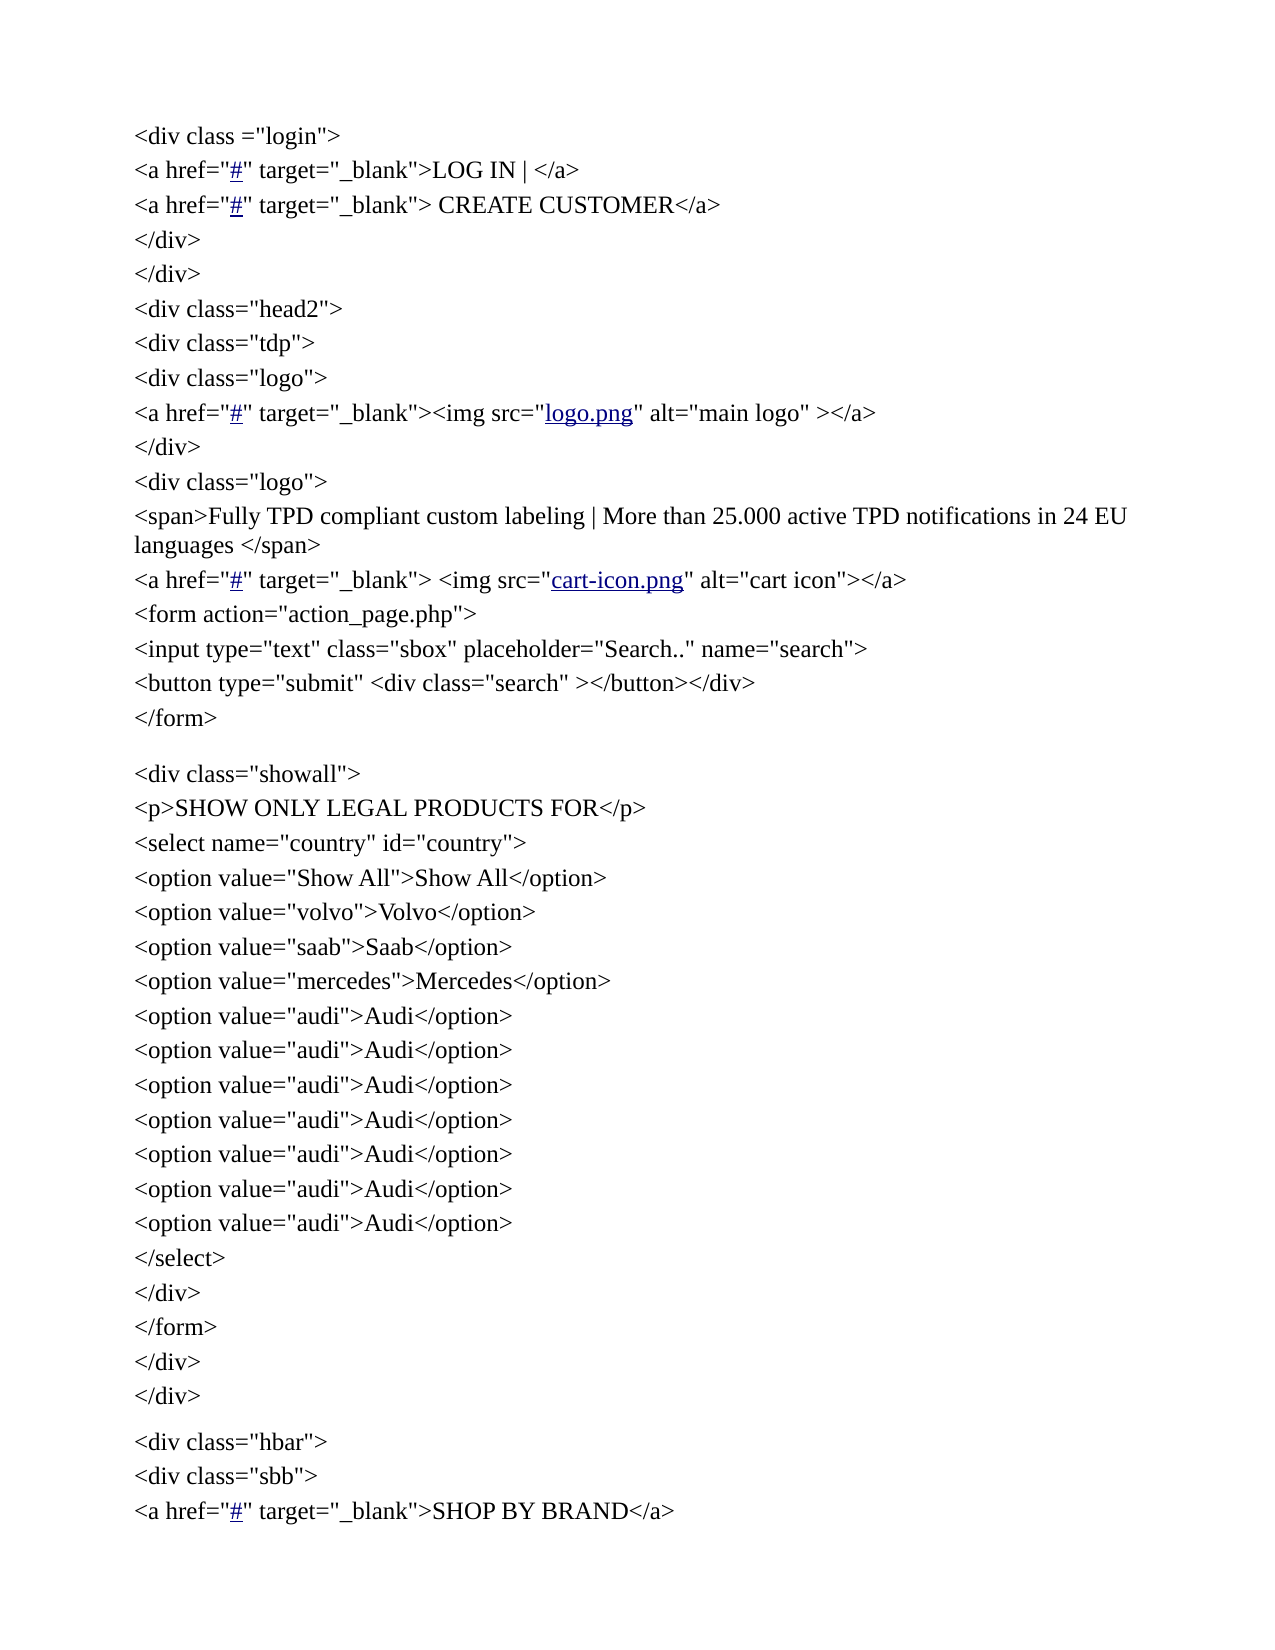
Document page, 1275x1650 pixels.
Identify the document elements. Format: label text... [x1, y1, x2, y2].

table_cell </select> [131, 1240, 1157, 1275]
table_cell <option value="audi">Audi</option> [131, 1136, 1157, 1171]
table_cell [118, 735, 131, 745]
table_cell </form> [131, 700, 1157, 735]
table_cell [118, 1206, 131, 1240]
table_cell [118, 791, 131, 825]
table_cell <div class="tdp"> [131, 326, 1157, 360]
table_cell [118, 395, 131, 429]
table_cell </div> [131, 1344, 1157, 1378]
table_cell [118, 756, 131, 791]
table_cell [118, 1344, 131, 1378]
table_cell [118, 1424, 131, 1458]
table_cell [118, 825, 131, 860]
table_cell [118, 998, 131, 1033]
table_cell [118, 562, 131, 596]
table_cell </div> [131, 1379, 1157, 1413]
table_cell </div> [131, 222, 1157, 256]
table_cell [118, 860, 131, 894]
table_cell [118, 291, 131, 326]
table_cell [118, 1458, 131, 1493]
table_cell <select name="country" id="country"> [131, 825, 1157, 860]
table_cell [118, 964, 131, 998]
table_cell [118, 1136, 131, 1171]
table_cell [118, 360, 131, 395]
table_cell <button type="submit" <div class="search" ></button></div> [131, 666, 1157, 700]
table_cell <option value="audi">Audi</option> [131, 1171, 1157, 1206]
table_cell [118, 1309, 131, 1344]
table_cell <input type="text" class="sbox" placeholder="Search.." name="search"> [131, 631, 1157, 666]
table_cell <option value="volvo">Volvo</option> [131, 894, 1157, 929]
table_cell <option value="mercedes">Mercedes</option> [131, 964, 1157, 998]
table_cell [118, 1067, 131, 1102]
table_cell <option value="Show All">Show All</option> [131, 860, 1157, 894]
table_cell <option value="audi">Audi</option> [131, 1033, 1157, 1067]
table_cell [118, 596, 131, 631]
table_cell </div> [131, 429, 1157, 464]
table_cell </div> [131, 1275, 1157, 1309]
table_cell <option value="audi">Audi</option> [131, 1102, 1157, 1136]
table_cell <a href="#" target="_blank"> CREATE CUSTOMER</a> [131, 187, 1157, 222]
table_cell [131, 1413, 1157, 1424]
table_cell [131, 745, 1157, 756]
table_cell <div class="hbar"> [131, 1424, 1157, 1458]
table_cell <a href="#" target="_blank"> <img src="cart-icon.png" alt="cart icon"></a> [131, 562, 1157, 596]
table_cell </div> [131, 256, 1157, 291]
table_cell [118, 1240, 131, 1275]
table_cell </form> [131, 1309, 1157, 1344]
table_cell <div class="logo"> [131, 360, 1157, 395]
table_cell [118, 429, 131, 464]
table_cell <a href="#" target="_blank"><img src="logo.png" alt="main logo" ></a> [131, 395, 1157, 429]
table_cell [118, 700, 131, 735]
table_cell [118, 894, 131, 929]
table_cell [118, 1413, 131, 1424]
table_cell [118, 666, 131, 700]
table_cell [118, 153, 131, 187]
table_cell <div class="logo"> [131, 464, 1157, 498]
table_cell <span>Fully TPD compliant custom labeling | More than 25.000 active TPD notifications in 24 EU languages </span> [131, 499, 1157, 562]
table_cell <option value="audi">Audi</option> [131, 1067, 1157, 1102]
table_cell <option value="audi">Audi</option> [131, 1206, 1157, 1240]
table_cell <option value="saab">Saab</option> [131, 929, 1157, 963]
table_cell [118, 1275, 131, 1309]
table_cell [118, 1102, 131, 1136]
table_cell [118, 631, 131, 666]
table_cell [118, 1379, 131, 1413]
table_cell [118, 464, 131, 498]
table_cell <div class ="login"> [131, 118, 1157, 153]
table_cell <div class="showall"> [131, 756, 1157, 791]
table_cell <div class="head2"> [131, 291, 1157, 326]
table_cell <form action="action_page.php"> [131, 596, 1157, 631]
table_cell <option value="audi">Audi</option> [131, 998, 1157, 1033]
table_cell <a href="#" target="_blank">SHOP BY BRAND</a> [131, 1493, 1157, 1527]
table_cell <a href="#" target="_blank">LOG IN | </a> [131, 153, 1157, 187]
table_cell <div class="sbb"> [131, 1458, 1157, 1493]
table_cell [118, 187, 131, 222]
table_cell [118, 256, 131, 291]
table_cell [118, 1493, 131, 1527]
table_cell [118, 118, 131, 153]
table_cell [118, 745, 131, 756]
table_cell [131, 735, 1157, 745]
table_cell [118, 1171, 131, 1206]
table_cell [118, 1033, 131, 1067]
table_cell [118, 222, 131, 256]
table_cell [118, 326, 131, 360]
table_cell <p>SHOW ONLY LEGAL PRODUCTS FOR</p> [131, 791, 1157, 825]
table_cell [118, 929, 131, 963]
table_cell [118, 499, 131, 562]
